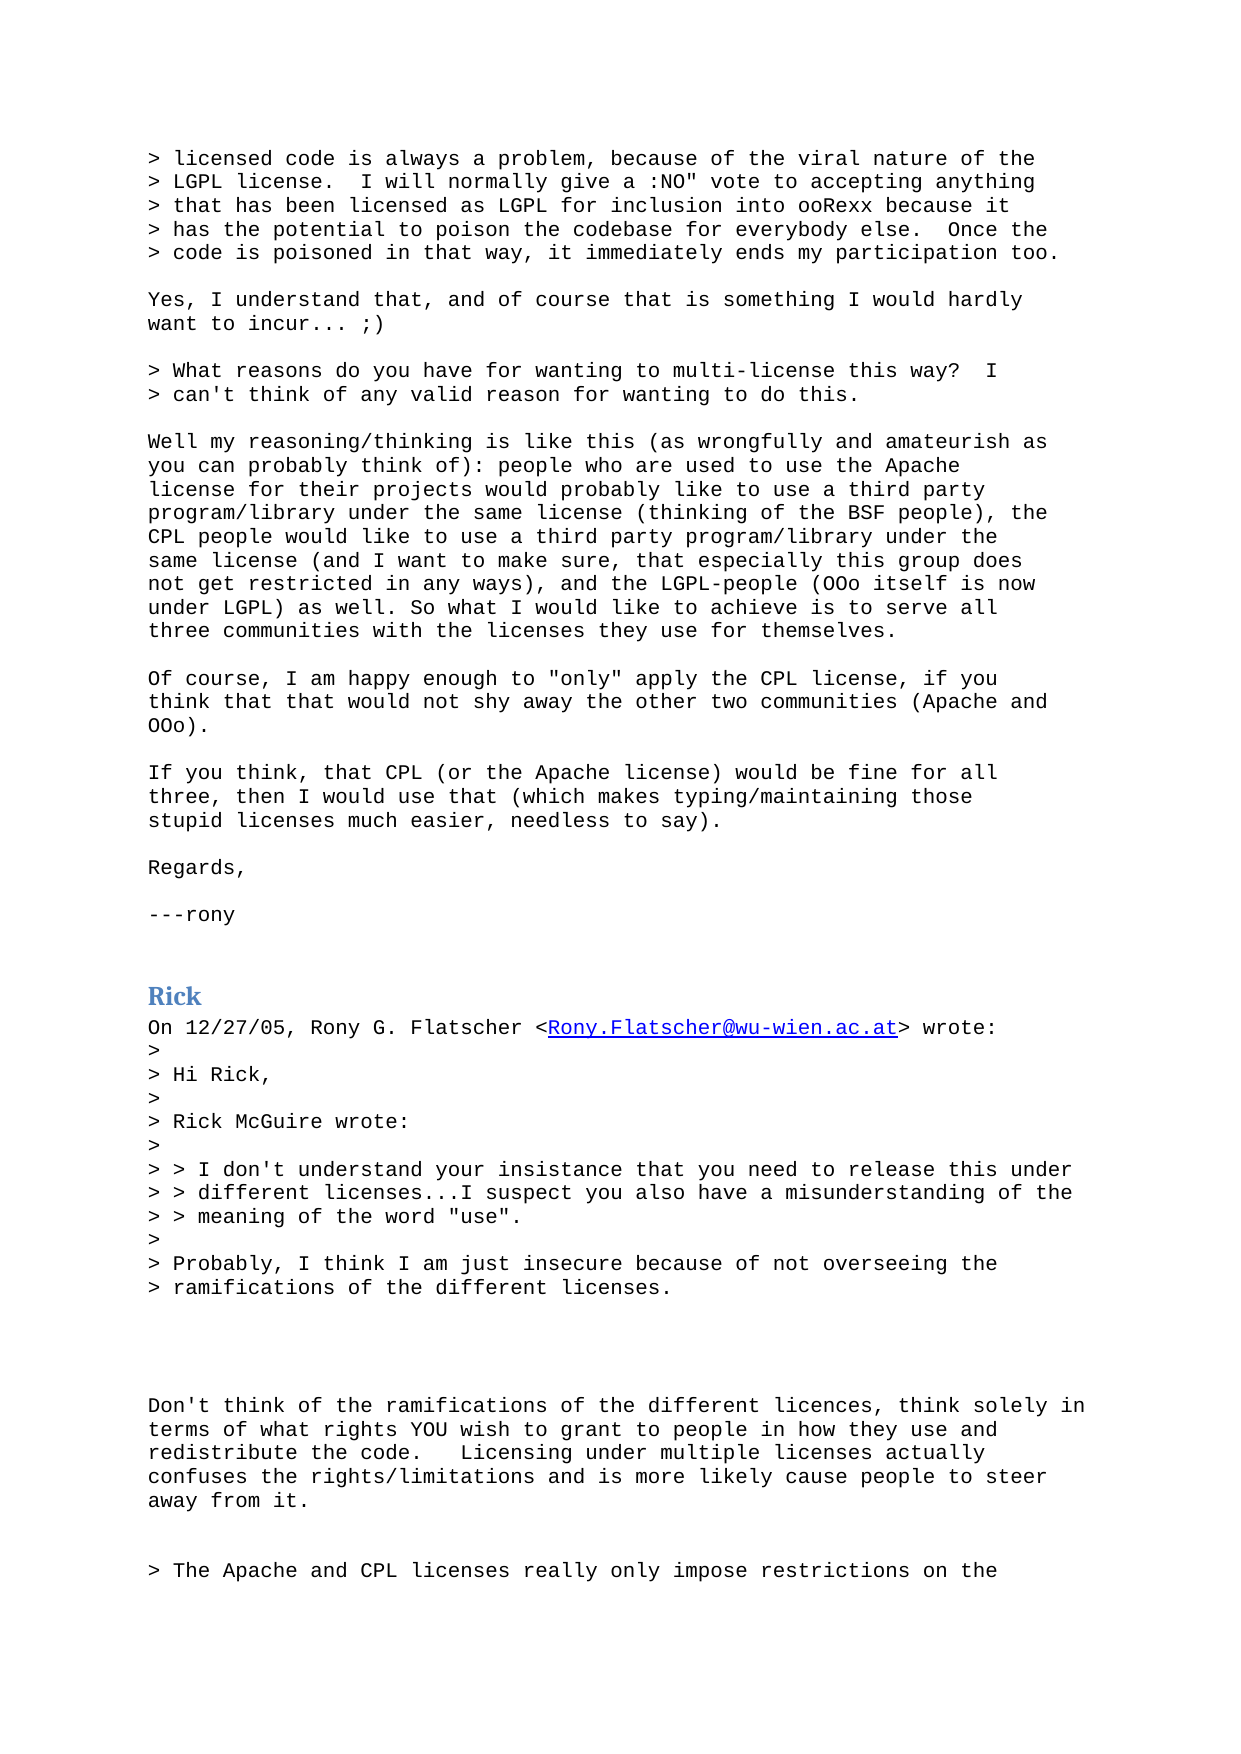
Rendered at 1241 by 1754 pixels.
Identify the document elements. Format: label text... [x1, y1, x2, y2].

text three, then I would use that (which makes typing/maintaining those [148, 786, 1093, 810]
text > Probably, I think I am just insecure because of not overseeing the [148, 1253, 1093, 1277]
text three communities with the licenses they use for themselves. [148, 621, 1093, 644]
text terms of what rights YOU wish to grant to people in how they use and [148, 1419, 1093, 1442]
text Don't think of the ramifications of the different licences, think solely in [148, 1395, 1093, 1419]
text > > different licenses...I suspect you also have a misunderstanding of the [148, 1182, 1093, 1206]
text > has the potential to poison the codebase for everybody else. Once the [148, 218, 1093, 242]
text CPL people would like to use a third party program/library under the [148, 526, 1093, 549]
text Yes, I understand that, and of course that is something I would hardly [148, 289, 1093, 313]
text redistribute the code. Licensing under multiple licenses actually confuses the rights/limitations and is more likely cause people to steer away from it. [148, 1442, 1093, 1513]
text same license (and I want to make sure, that especially this group does [148, 549, 1093, 573]
text On 12/27/05, Rony G. Flatscher <Rony.Flatscher@wu-wien.ac.at> wrote: [148, 1017, 1093, 1040]
text If you think, that CPL (or the Apache license) would be fine for all [148, 762, 1093, 786]
text not get restricted in any ways), and the LGPL-people (OOo itself is now [148, 573, 1093, 597]
text > code is poisoned in that way, it immediately ends my participation too. [148, 242, 1093, 266]
text > LGPL license. I will normally give a :NO" vote to accepting anything [148, 171, 1093, 195]
text program/library under the same license (thinking of the BSF people), the [148, 502, 1093, 526]
text ---rony [148, 904, 1093, 928]
text you can probably think of): people who are used to use the Apache [148, 455, 1093, 479]
text > [148, 1088, 1093, 1111]
text stupid licenses much easier, needless to say). [148, 810, 1093, 833]
text want to incur... ;) [148, 313, 1093, 337]
text > [148, 1040, 1093, 1064]
subtitle Rick [148, 981, 1093, 1012]
text under LGPL) as well. So what I would like to achieve is to serve all [148, 597, 1093, 621]
text Well my reasoning/thinking is like this (as wrongfully and amateurish as [148, 431, 1093, 455]
text > Rick McGuire wrote: [148, 1111, 1093, 1135]
text license for their projects would probably like to use a third party [148, 479, 1093, 502]
text > can't think of any valid reason for wanting to do this. [148, 384, 1093, 408]
text > > I don't understand your insistance that you need to release this under [148, 1158, 1093, 1182]
text > The Apache and CPL licenses really only impose restrictions on the [148, 1561, 1093, 1584]
text > licensed code is always a problem, because of the viral nature of the [148, 148, 1093, 171]
text > that has been licensed as LGPL for inclusion into ooRexx because it [148, 195, 1093, 218]
text OOo). [148, 715, 1093, 739]
text > Hi Rick, [148, 1064, 1093, 1088]
text Of course, I am happy enough to "only" apply the CPL license, if you [148, 668, 1093, 691]
text > What reasons do you have for wanting to multi-license this way? I [148, 360, 1093, 384]
text > [148, 1135, 1093, 1158]
text Regards, [148, 857, 1093, 881]
text > ramifications of the different licenses. [148, 1277, 1093, 1300]
text think that that would not shy away the other two communities (Apache and [148, 691, 1093, 715]
text > [148, 1229, 1093, 1253]
text > > meaning of the word "use". [148, 1206, 1093, 1229]
